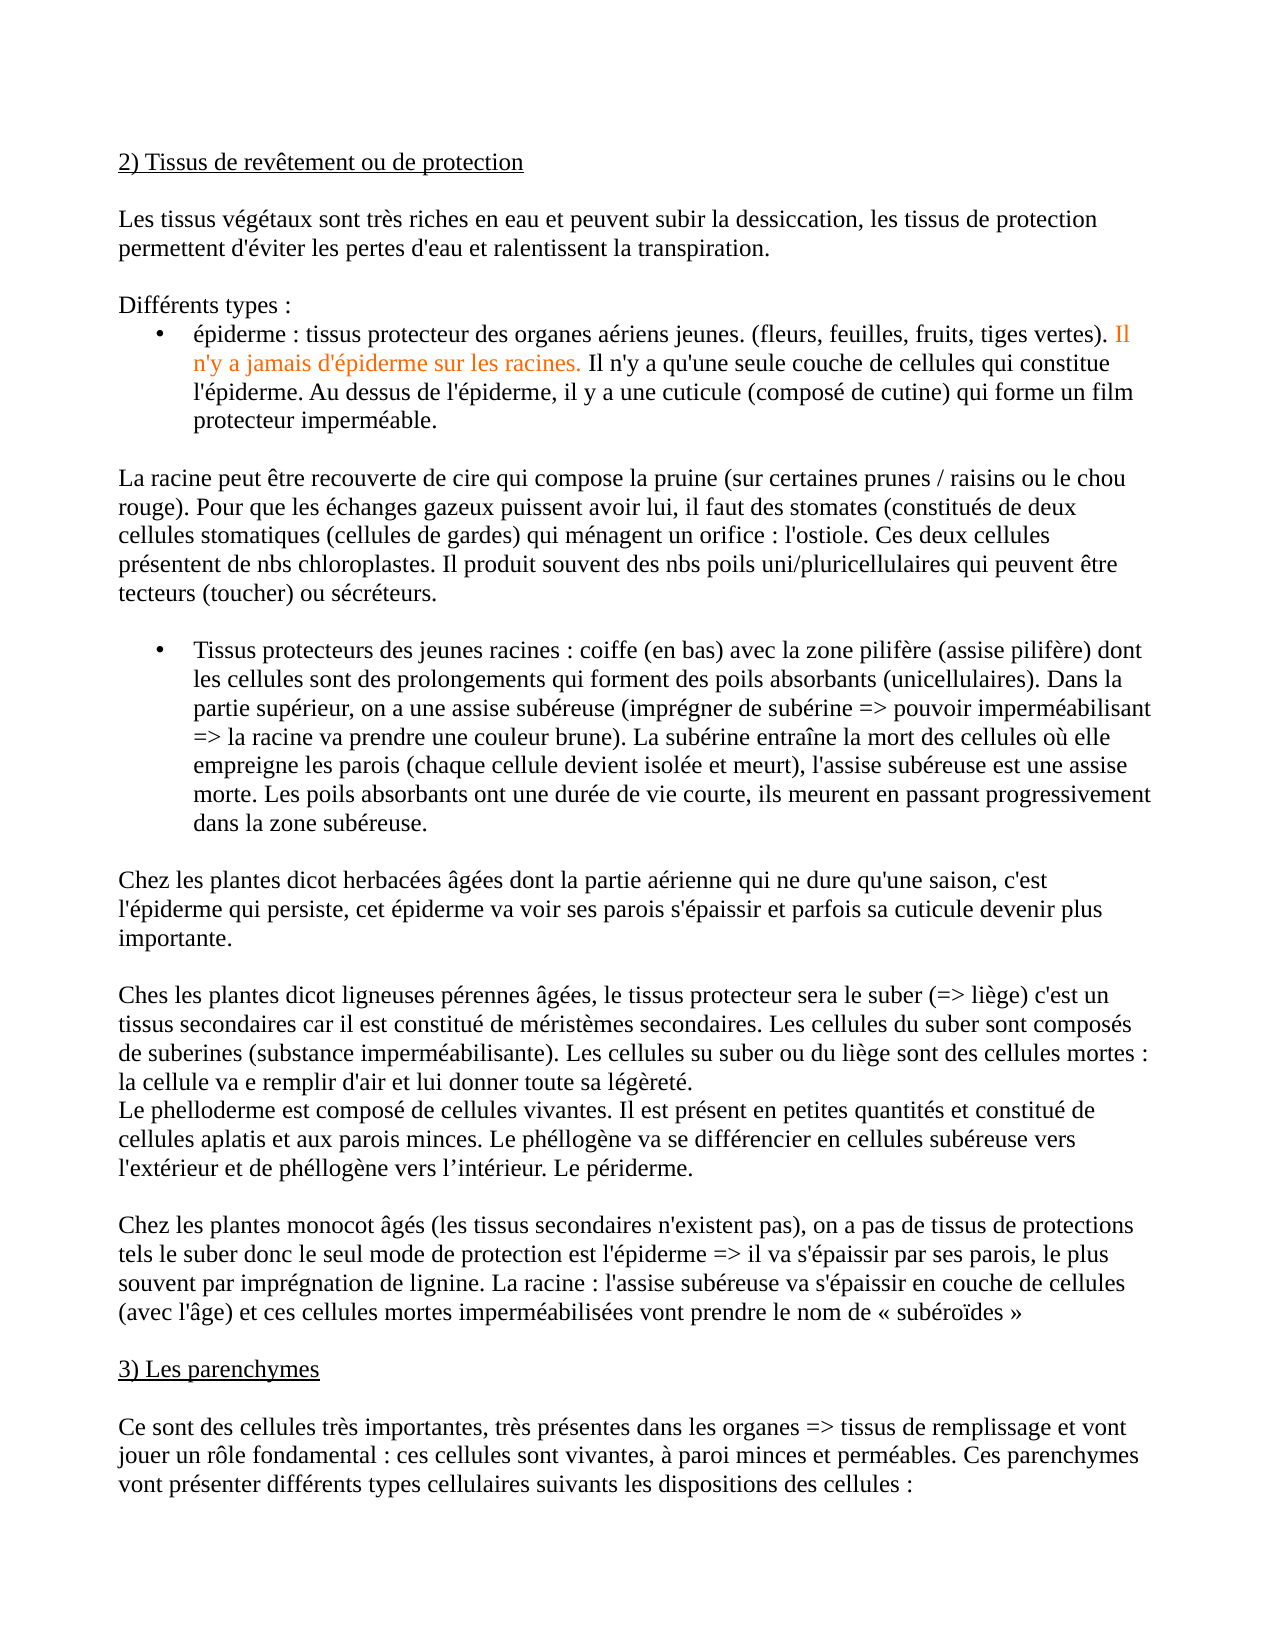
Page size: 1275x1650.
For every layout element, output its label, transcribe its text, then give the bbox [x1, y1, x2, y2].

text Différents types : [118, 291, 1157, 319]
text Chez les plantes monocot âgés (les tissus secondaires n'existent pas), on a pas de tissus de protections tels le suber donc le seul mode de protection est l'épiderme => il va s'épaissir par ses parois, le plus souvent par imprégnation de lignine. La racine : l'assise subéreuse va s'épaissir en couche de cellules (avec l'âge) et ces cellules mortes imperméabilisées vont prendre le nom de « subéroïdes » [118, 1211, 1157, 1326]
list épiderme : tissus protecteur des organes aériens jeunes. (fleurs, feuilles, fruits, tiges vertes). Il n'y a jamais d'épiderme sur les racines. Il n'y a qu'une seule couche de cellules qui constitue l'épiderme. Au dessus de l'épiderme, il y a une cuticule (composé de cutine) qui forme un film protecteur imperméable. [156, 319, 1157, 434]
text La racine peut être recouverte de cire qui compose la pruine (sur certaines prunes / raisins ou le chou rouge). Pour que les échanges gazeux puissent avoir lui, il faut des stomates (constitués de deux cellules stomatiques (cellules de gardes) qui ménagent un orifice : l'ostiole. Ces deux cellules présentent de nbs chloroplastes. Il produit souvent des nbs poils uni/pluricellulaires qui peuvent être tecteurs (toucher) ou sécréteurs. [118, 463, 1157, 607]
list Tissus protecteurs des jeunes racines : coiffe (en bas) avec la zone pilifère (assise pilifère) dont les cellules sont des prolongements qui forment des poils absorbants (unicellulaires). Dans la partie supérieur, on a une assise subéreuse (imprégner de subérine => pouvoir imperméabilisant => la racine va prendre une couleur brune). La subérine entraîne la mort des cellules où elle empreigne les parois (chaque cellule devient isolée et meurt), l'assise subéreuse est une assise morte. Les poils absorbants ont une durée de vie courte, ils meurent en passant progressivement dans la zone subéreuse. [156, 636, 1157, 837]
text 3) Les parenchymes [118, 1354, 1157, 1383]
text Les tissus végétaux sont très riches en eau et peuvent subir la dessiccation, les tissus de protection permettent d'éviter les pertes d'eau et ralentissent la transpiration. [118, 204, 1157, 262]
text Ce sont des cellules très importantes, très présentes dans les organes => tissus de remplissage et vont jouer un rôle fondamental : ces cellules sont vivantes, à paroi minces et perméables. Ces parenchymes vont présenter différents types cellulaires suivants les dispositions des cellules : [118, 1412, 1157, 1498]
text 2) Tissus de revêtement ou de protection [118, 147, 1157, 176]
text Ches les plantes dicot ligneuses pérennes âgées, le tissus protecteur sera le suber (=> liège) c'est un tissus secondaires car il est constitué de méristèmes secondaires. Les cellules du suber sont composés de suberines (substance imperméabilisante). Les cellules su suber ou du liège sont des cellules mortes : la cellule va e remplir d'air et lui donner toute sa légèreté. [118, 981, 1157, 1096]
text Chez les plantes dicot herbacées âgées dont la partie aérienne qui ne dure qu'une saison, c'est l'épiderme qui persiste, cet épiderme va voir ses parois s'épaissir et parfois sa cuticule devenir plus importante. [118, 866, 1157, 952]
text Le phelloderme est composé de cellules vivantes. Il est présent en petites quantités et constitué de cellules aplatis et aux parois minces. Le phéllogène va se différencier en cellules subéreuse vers l'extérieur et de phéllogène vers l’intérieur. Le périderme. [118, 1096, 1157, 1182]
